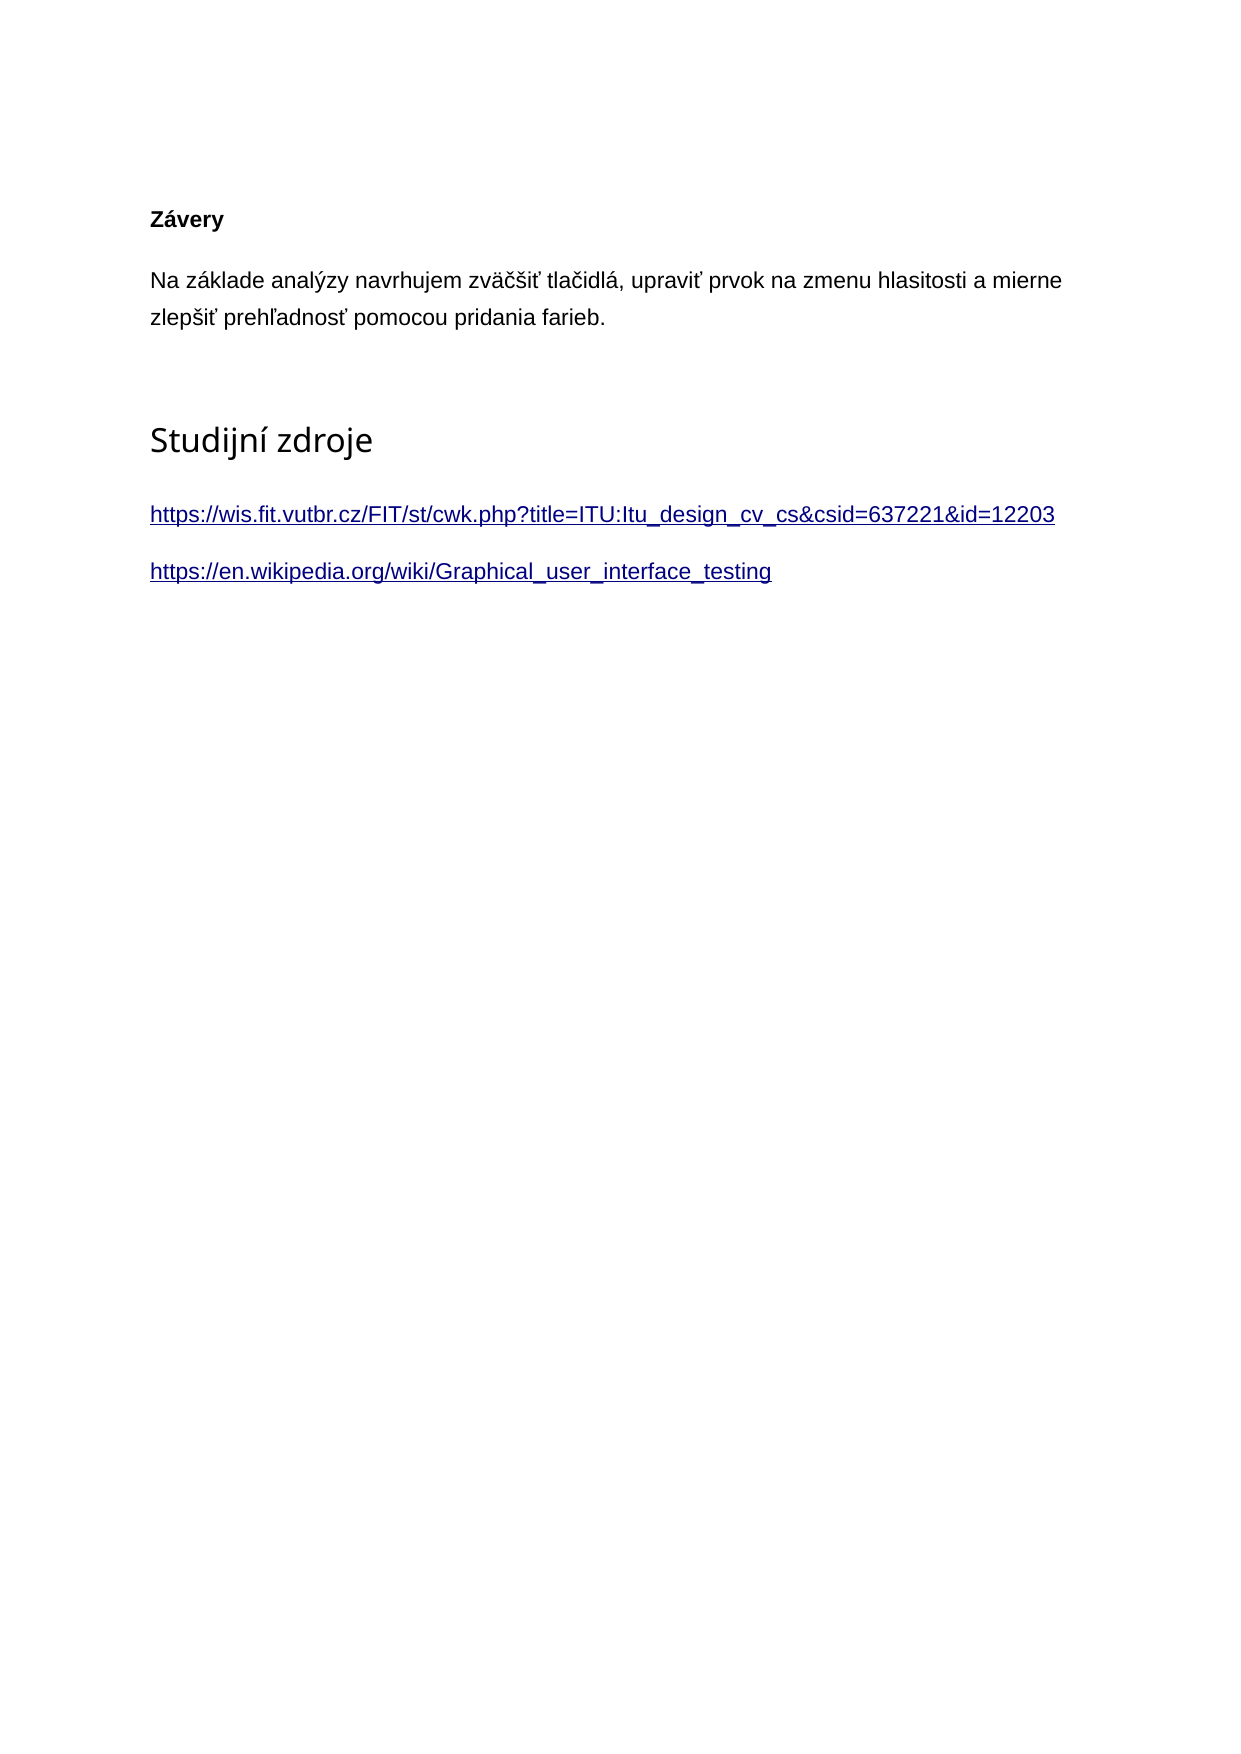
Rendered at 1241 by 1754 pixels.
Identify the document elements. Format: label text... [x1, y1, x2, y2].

text Na základe analýzy navrhujem zväčšiť tlačidlá, upraviť prvok na zmenu hlasitosti a mierne zlepšiť prehľadnosť pomocou pridania farieb. [150, 267, 1090, 330]
text https://en.wikipedia.org/wiki/Graphical_user_interface_testing [150, 558, 1090, 584]
subtitle Studijní zdroje [150, 417, 1090, 463]
subtitle https://wis.fit.vutbr.cz/FIT/st/cwk.php?title=ITU:Itu_design_cv_cs&csid=637221&id=12203 [150, 501, 1090, 527]
text Závery [150, 206, 1090, 232]
